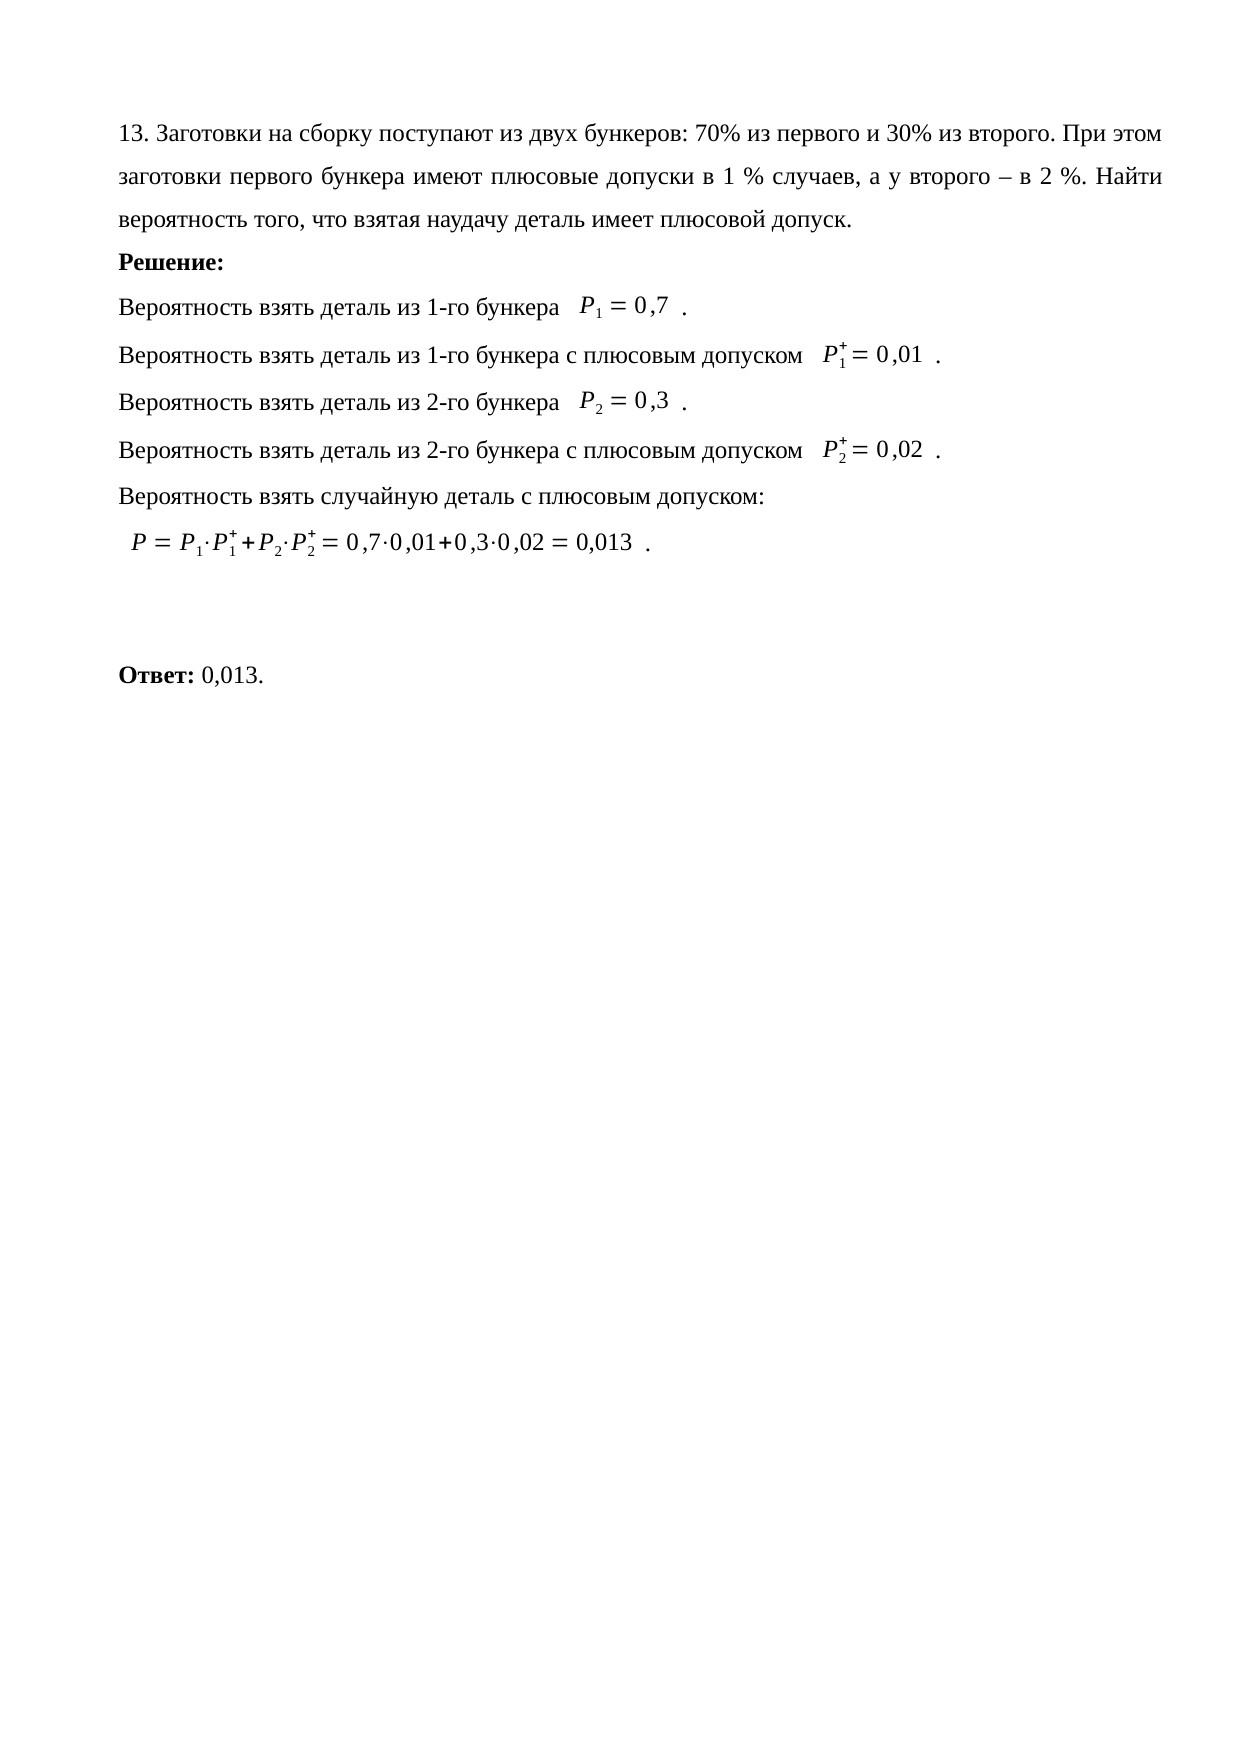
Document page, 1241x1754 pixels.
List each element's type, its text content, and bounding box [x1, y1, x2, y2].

text 13. Заготовки на сборку поступают из двух бункеров: 70% из первого и 30% из второго. При этом заготовки первого бункера имеют плюсовые допуски в 1 % случаев, а у второго – в 2 %. Найти вероятность того, что взятая наудачу деталь имеет плюсовой допуск. [118, 118, 1163, 233]
text Вероятность взять деталь из 2-го бункера с плюсовым допуском . [118, 432, 1163, 467]
text Решение: [118, 247, 1163, 276]
text Вероятность взять деталь из 1-го бункера . [118, 291, 1163, 322]
text Вероятность взять деталь из 1-го бункера с плюсовым допуском . [118, 337, 1163, 372]
text Ответ: 0,013. [118, 660, 1163, 689]
text Вероятность взять случайную деталь с плюсовым допуском: [118, 481, 1163, 510]
text Вероятность взять деталь из 2-го бункера . [118, 386, 1163, 418]
text . [118, 524, 1163, 560]
